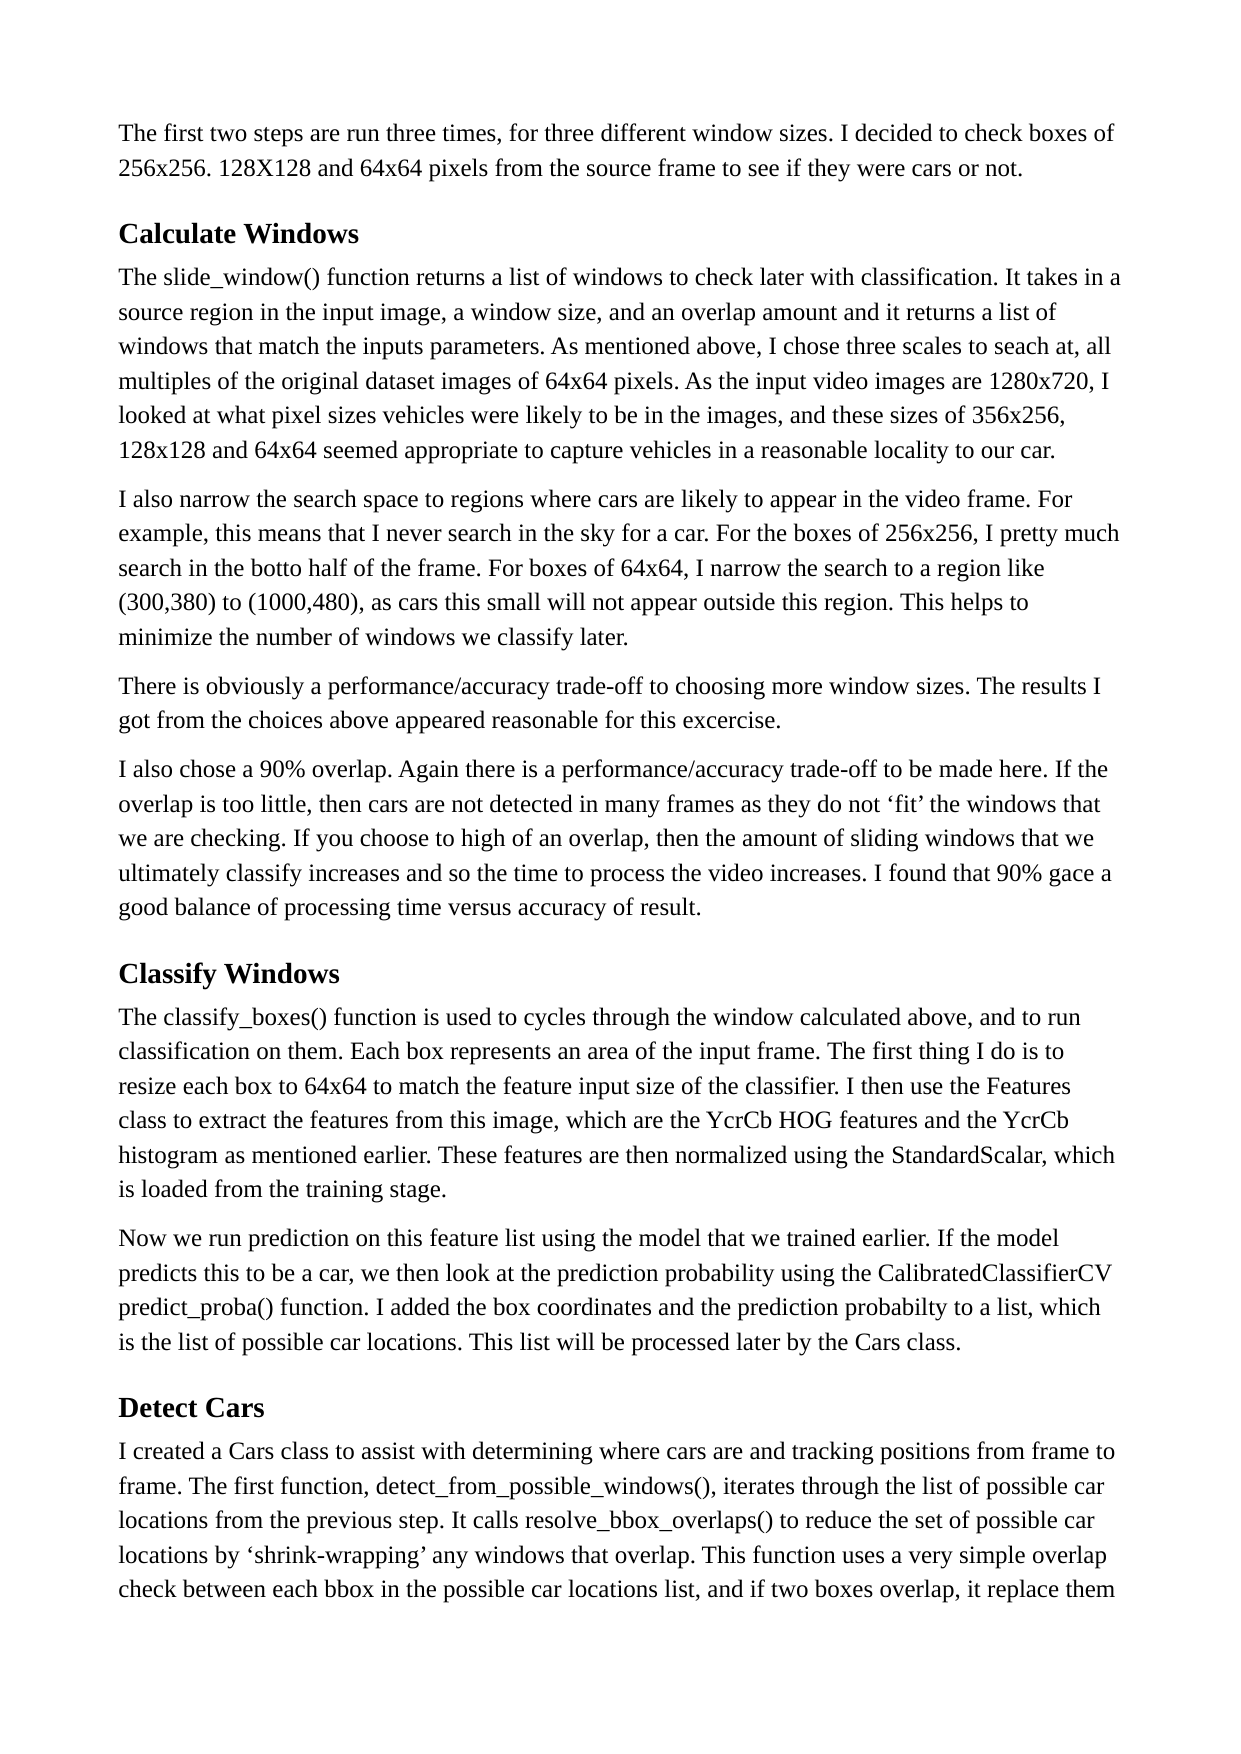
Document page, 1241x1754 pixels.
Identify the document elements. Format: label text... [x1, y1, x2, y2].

text I also narrow the search space to regions where cars are likely to appear in the video frame. For example, this means that I never search in the sky for a car. For the boxes of 256x256, I pretty much search in the botto half of the frame. For boxes of 64x64, I narrow the search to a region like (300,380) to (1000,480), as cars this small will not appear outside this region. This helps to minimize the number of windows we classify later. [118, 484, 1122, 650]
subtitle Detect Cars [118, 1390, 1122, 1424]
text The slide_window() function returns a list of windows to check later with classification. It takes in a source region in the input image, a window size, and an overlap amount and it returns a list of windows that match the inputs parameters. As mentioned above, I chose three scales to seach at, all multiples of the original dataset images of 64x64 pixels. As the input video images are 1280x720, I looked at what pixel sizes vehicles were likely to be in the images, and these sizes of 356x256, 128x128 and 64x64 seemed appropriate to capture vehicles in a reasonable locality to our car. [118, 262, 1122, 463]
text There is obviously a performance/accuracy trade-off to choosing more window sizes. The results I got from the choices above appeared reasonable for this excercise. [118, 671, 1122, 734]
text I also chose a 90% overlap. Again there is a performance/accuracy trade-off to be made here. If the overlap is too little, then cars are not detected in many frames as they do not ‘fit’ the windows that we are checking. If you choose to high of an overlap, then the amount of sliding windows that we ultimately classify increases and so the time to process the video increases. I found that 90% gace a good balance of processing time versus accuracy of result. [118, 754, 1122, 921]
text I created a Cars class to assist with determining where cars are and tracking positions from frame to frame. The first function, detect_from_possible_windows(), iterates through the list of possible car locations from the previous step. It calls resolve_bbox_overlaps() to reduce the set of possible car locations by ‘shrink-wrapping’ any windows that overlap. This function uses a very simple overlap check between each bbox in the possible car locations list, and if two boxes overlap, it replace them [118, 1436, 1122, 1603]
text The first two steps are run three times, for three different window sizes. I decided to check boxes of 256x256. 128X128 and 64x64 pixels from the source frame to see if they were cars or not. [118, 118, 1122, 181]
subtitle Calculate Windows [118, 216, 1122, 250]
text Now we run prediction on this feature list using the model that we trained earlier. If the model predicts this to be a car, we then look at the prediction probability using the CalibratedClassifierCV predict_proba() function. I added the box coordinates and the prediction probabilty to a list, which is the list of possible car locations. This list will be processed later by the Cars class. [118, 1223, 1122, 1356]
subtitle Classify Windows [118, 956, 1122, 989]
text The classify_boxes() function is used to cycles through the window calculated above, and to run classification on them. Each box represents an area of the input frame. The first thing I do is to resize each box to 64x64 to match the feature input size of the classifier. I then use the Features class to extract the features from this image, which are the YcrCb HOG features and the YcrCb histogram as mentioned earlier. These features are then normalized using the StandardScalar, which is loaded from the training stage. [118, 1002, 1122, 1203]
